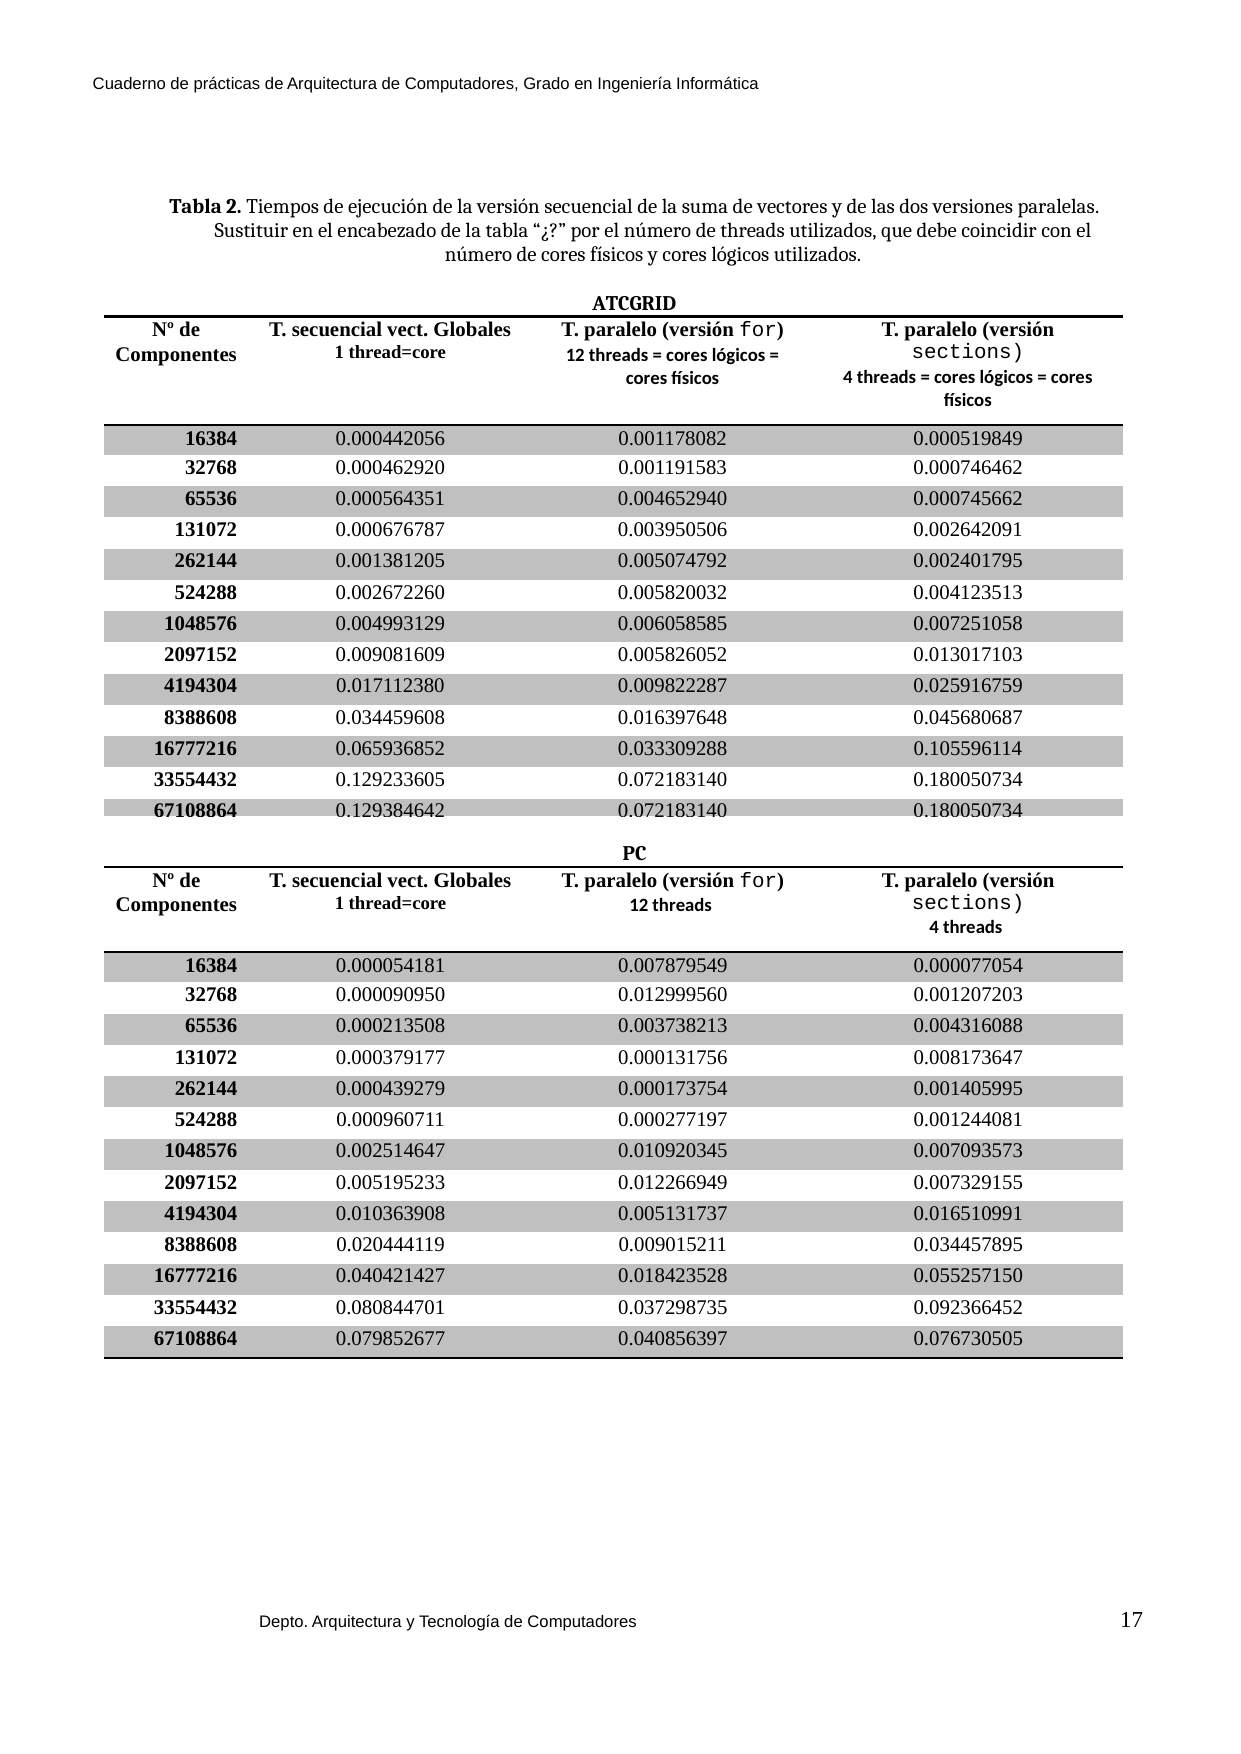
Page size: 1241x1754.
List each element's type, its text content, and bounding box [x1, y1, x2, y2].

table_cell 0.001191583 [532, 455, 813, 486]
table_cell 67108864 [104, 799, 248, 816]
table_cell [93, 315, 1124, 816]
table_cell 2097152 [104, 1170, 248, 1201]
table_cell 0.009822287 [532, 674, 813, 705]
table_cell 0.000442056 [248, 426, 532, 455]
table_cell 0.002401795 [813, 549, 1123, 580]
table_cell 0.010920345 [532, 1139, 813, 1170]
table_cell 524288 [104, 1107, 248, 1138]
table_cell 0.129384642 [248, 799, 532, 816]
table_cell 0.009015211 [532, 1232, 813, 1263]
table_cell 262144 [104, 1076, 248, 1107]
table_cell 0.055257150 [813, 1264, 1123, 1295]
table_cell 0.000379177 [248, 1045, 532, 1076]
table_cell 33554432 [104, 767, 248, 798]
table_header T. secuencial vect. Globales 1 thread=core [248, 318, 532, 423]
table_cell 0.000746462 [813, 455, 1123, 486]
table_cell 0.129233605 [248, 767, 532, 798]
table_cell 0.001178082 [532, 426, 813, 455]
table_cell 0.002672260 [248, 580, 532, 611]
table_cell 1048576 [104, 1139, 248, 1170]
table_cell 0.000564351 [248, 486, 532, 517]
table_cell 0.180050734 [813, 799, 1123, 816]
table_cell 0.020444119 [248, 1232, 532, 1263]
table_cell 0.003950506 [532, 517, 813, 548]
table_cell 0.040421427 [248, 1264, 532, 1295]
table_cell 16384 [104, 953, 248, 982]
table_cell 0.005131737 [532, 1201, 813, 1232]
table_cell 0.000960711 [248, 1107, 532, 1138]
table_cell 0.002514647 [248, 1139, 532, 1170]
table_cell 0.005074792 [532, 549, 813, 580]
table_header T. paralelo (versión sections) 4 threads = cores lógicos = cores físicos [813, 318, 1123, 423]
table_cell 0.018423528 [532, 1264, 813, 1295]
table_cell 131072 [104, 517, 248, 548]
table_cell 0.013017103 [813, 642, 1123, 673]
table_cell 65536 [104, 1014, 248, 1045]
table_cell 0.065936852 [248, 736, 532, 767]
table_cell 0.033309288 [532, 736, 813, 767]
table_cell 4194304 [104, 1201, 248, 1232]
table_cell 0.006058585 [532, 611, 813, 642]
table_cell 0.003738213 [532, 1014, 813, 1045]
table_header Tabla 2. Tiempos de ejecución de la versión secuencial de la suma de vectores y de las dos versiones paralelas. Sustituir en el encabezado de la tabla “¿?” por el número de threads utilizados, que debe coincidir con el número de cores físicos y cores lógicos utilizados. ATCGRID [93, 170, 1124, 315]
table_cell 0.079852677 [248, 1326, 532, 1357]
table_cell 0.001244081 [813, 1107, 1123, 1138]
table_cell [93, 866, 1124, 1359]
table_cell 0.017112380 [248, 674, 532, 705]
table_cell 0.004652940 [532, 486, 813, 517]
table_cell 0.004316088 [813, 1014, 1123, 1045]
table_header PC [93, 817, 1124, 866]
table_cell 262144 [104, 549, 248, 580]
table_cell 0.092366452 [813, 1295, 1123, 1326]
table_cell 1048576 [104, 611, 248, 642]
table_cell 0.004123513 [813, 580, 1123, 611]
table_cell 0.005195233 [248, 1170, 532, 1201]
table_cell 33554432 [104, 1295, 248, 1326]
table_cell 0.034459608 [248, 705, 532, 736]
table_cell 0.016397648 [532, 705, 813, 736]
table_cell 131072 [104, 1045, 248, 1076]
table_cell 0.000054181 [248, 953, 532, 982]
table_cell 0.105596114 [813, 736, 1123, 767]
table_header T. secuencial vect. Globales 1 thread=core [248, 868, 532, 951]
table_header Nº de Componentes [104, 868, 248, 951]
table_cell 0.000439279 [248, 1076, 532, 1107]
table_cell 0.000173754 [532, 1076, 813, 1107]
table_header Nº de Componentes [104, 318, 248, 423]
table_cell 0.040856397 [532, 1326, 813, 1357]
table_cell 0.000077054 [813, 953, 1123, 982]
table_cell 0.000519849 [813, 426, 1123, 455]
table_cell 0.025916759 [813, 674, 1123, 705]
table_cell 0.080844701 [248, 1295, 532, 1326]
table_cell 32768 [104, 455, 248, 486]
table_cell 0.001207203 [813, 982, 1123, 1013]
table_cell 4194304 [104, 674, 248, 705]
table_cell 0.076730505 [813, 1326, 1123, 1357]
table_cell 0.010363908 [248, 1201, 532, 1232]
table_cell 0.016510991 [813, 1201, 1123, 1232]
table_cell 16384 [104, 426, 248, 455]
table_cell 0.005826052 [532, 642, 813, 673]
table_cell 0.012999560 [532, 982, 813, 1013]
table_cell 0.001405995 [813, 1076, 1123, 1107]
table_cell 0.034457895 [813, 1232, 1123, 1263]
table_cell 0.000090950 [248, 982, 532, 1013]
table_cell 8388608 [104, 1232, 248, 1263]
table_cell 0.007093573 [813, 1139, 1123, 1170]
table_cell 0.000277197 [532, 1107, 813, 1138]
table_cell 2097152 [104, 642, 248, 673]
table_cell 0.000676787 [248, 517, 532, 548]
table_cell 0.072183140 [532, 767, 813, 798]
table_cell 16777216 [104, 736, 248, 767]
table_cell 0.007251058 [813, 611, 1123, 642]
table_cell 0.008173647 [813, 1045, 1123, 1076]
table_cell 524288 [104, 580, 248, 611]
table_cell 0.012266949 [532, 1170, 813, 1201]
table_cell 0.180050734 [813, 767, 1123, 798]
table_cell 67108864 [104, 1326, 248, 1357]
table_cell 0.009081609 [248, 642, 532, 673]
table_cell 0.037298735 [532, 1295, 813, 1326]
table_cell 0.007329155 [813, 1170, 1123, 1201]
table_cell 0.005820032 [532, 580, 813, 611]
table_cell 0.007879549 [532, 953, 813, 982]
table_header T. paralelo (versión for) 12 threads [532, 868, 813, 951]
table_cell 8388608 [104, 705, 248, 736]
table_cell 0.045680687 [813, 705, 1123, 736]
table_cell 0.002642091 [813, 517, 1123, 548]
table_cell 16777216 [104, 1264, 248, 1295]
table_cell 0.004993129 [248, 611, 532, 642]
table_cell 0.001381205 [248, 549, 532, 580]
table_header T. paralelo (versión for) 12 threads = cores lógicos = cores físicos [532, 318, 813, 423]
table_cell 0.000131756 [532, 1045, 813, 1076]
table_cell 0.000213508 [248, 1014, 532, 1045]
table_cell 0.000745662 [813, 486, 1123, 517]
table_cell 0.072183140 [532, 799, 813, 816]
table_cell 0.000462920 [248, 455, 532, 486]
table_header T. paralelo (versión sections) 4 threads [813, 868, 1123, 951]
table_cell 32768 [104, 982, 248, 1013]
table_cell 65536 [104, 486, 248, 517]
